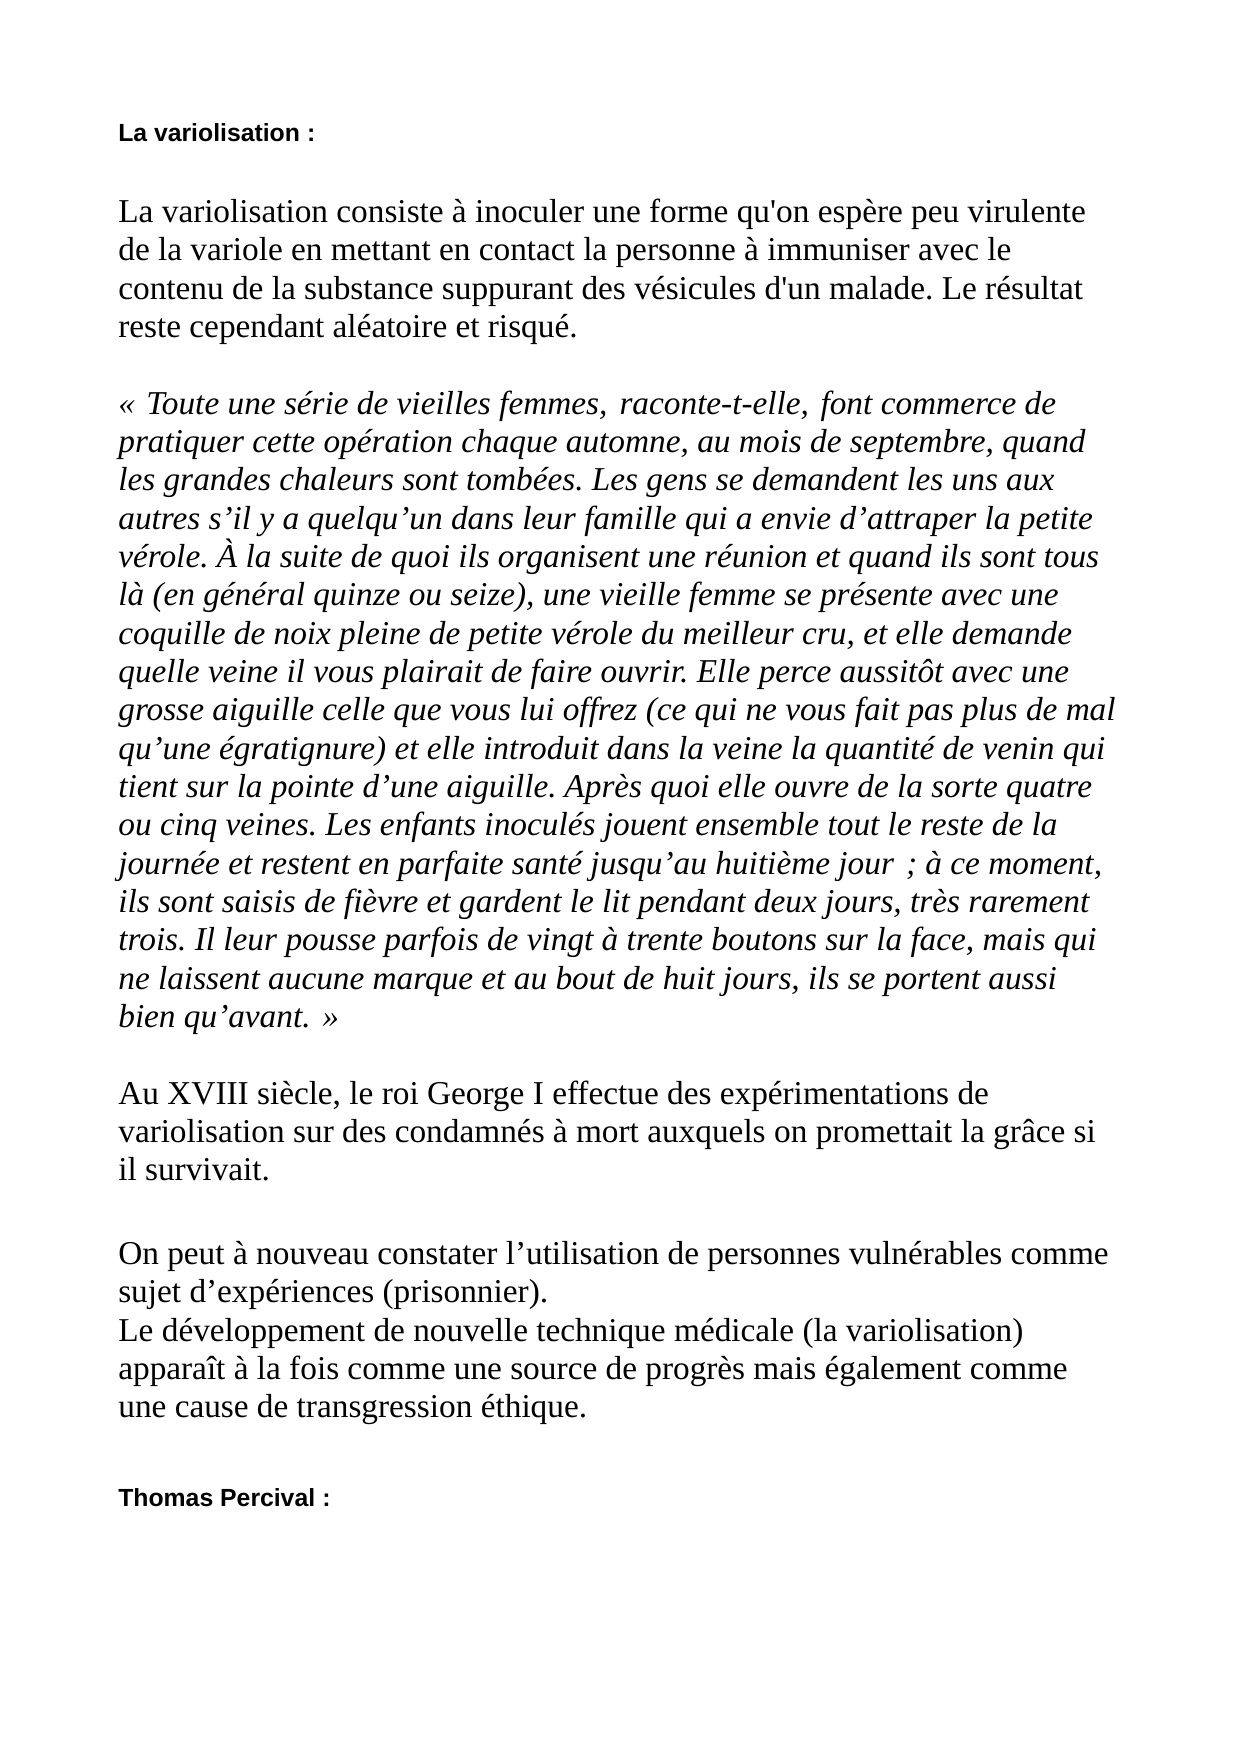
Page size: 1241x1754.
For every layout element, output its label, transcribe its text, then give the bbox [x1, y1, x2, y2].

subtitle Thomas Percival : [118, 1483, 1122, 1511]
text On peut à nouveau constater l’utilisation de personnes vulnérables comme sujet d’expériences (prisonnier). [118, 1233, 1122, 1310]
text La variolisation consiste à inoculer une forme qu'on espère peu virulente de la variole en mettant en contact la personne à immuniser avec le contenu de la substance suppurant des vésicules d'un malade. Le résultat reste cependant aléatoire et risqué. [118, 191, 1122, 344]
text « Toute une série de vieilles femmes, raconte-t-elle, font commerce de pratiquer cette opération chaque automne, au mois de septembre, quand les grandes chaleurs sont tombées. Les gens se demandent les uns aux autres s’il y a quelqu’un dans leur famille qui a envie d’attraper la petite vérole. À la suite de quoi ils organisent une réunion et quand ils sont tous là (en général quinze ou seize), une vieille femme se présente avec une coquille de noix pleine de petite vérole du meilleur cru, et elle demande quelle veine il vous plairait de faire ouvrir. Elle perce aussitôt avec une grosse aiguille celle que vous lui offrez (ce qui ne vous fait pas plus de mal qu’une égratignure) et elle introduit dans la veine la quantité de venin qui tient sur la pointe d’une aiguille. Après quoi elle ouvre de la sorte quatre ou cinq veines. Les enfants inoculés jouent ensemble tout le reste de la journée et restent en parfaite santé jusqu’au huitième jour ; à ce moment, ils sont saisis de fièvre et gardent le lit pendant deux jours, très rarement trois. Il leur pousse parfois de vingt à trente boutons sur la face, mais qui ne laissent aucune marque et au bout de huit jours, ils se portent aussi bien qu’avant. » [118, 383, 1122, 1034]
text Au XVIII siècle, le roi George I effectue des expérimentations de variolisation sur des condamnés à mort auxquels on promettait la grâce si il survivait. [118, 1073, 1122, 1188]
text Le développement de nouvelle technique médicale (la variolisation) apparaît à la fois comme une source de progrès mais également comme une cause de transgression éthique. [118, 1310, 1122, 1425]
subtitle La variolisation : [118, 118, 1122, 147]
